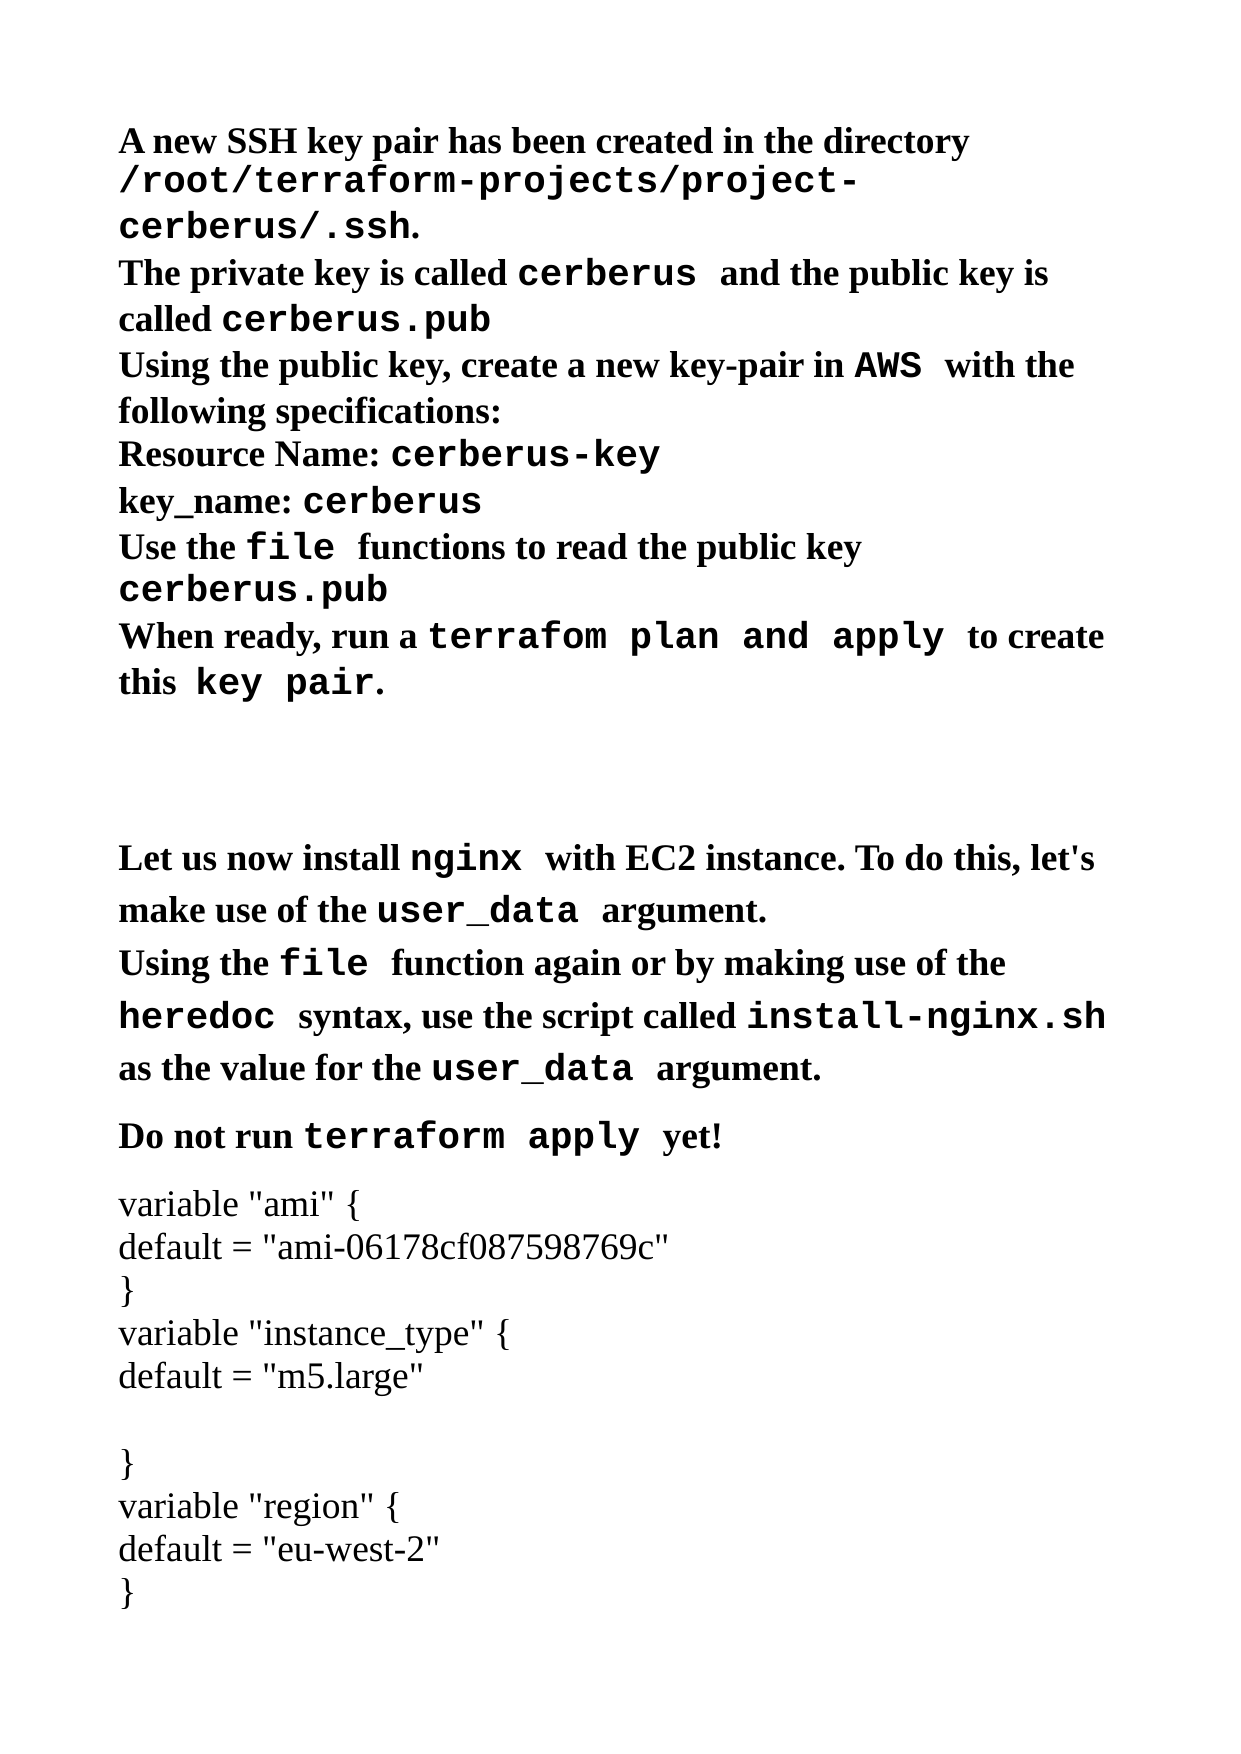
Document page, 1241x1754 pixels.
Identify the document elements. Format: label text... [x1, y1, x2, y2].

text } [118, 1569, 1122, 1612]
text A new SSH key pair has been created in the directory /root/terraform-projects/project-cerberus/.ssh. The private key is called cerberus and the public key is called cerberus.pub Using the public key, create a new key-pair in AWS with the following specifications: Resource Name: cerberus-key key_name: cerberus Use the file functions to read the public key cerberus.pub When ready, run a terrafom plan and apply to create this key pair. [118, 118, 1122, 706]
text variable "instance_type" { [118, 1311, 1122, 1354]
text default = "ami-06178cf087598769c" [118, 1224, 1122, 1267]
text variable "ami" { [118, 1181, 1122, 1224]
text variable "region" { [118, 1483, 1122, 1526]
text Do not run terraform apply yet! [118, 1113, 1122, 1160]
text Let us now install nginx with EC2 instance. To do this, let's make use of the user_data argument. Using the file function again or by making use of the heredoc syntax, use the script called install-nginx.sh as the value for the user_data argument. [118, 835, 1122, 1092]
text default = "m5.large" [118, 1354, 1122, 1397]
text } [118, 1267, 1122, 1311]
text } [118, 1440, 1122, 1483]
text default = "eu-west-2" [118, 1526, 1122, 1569]
